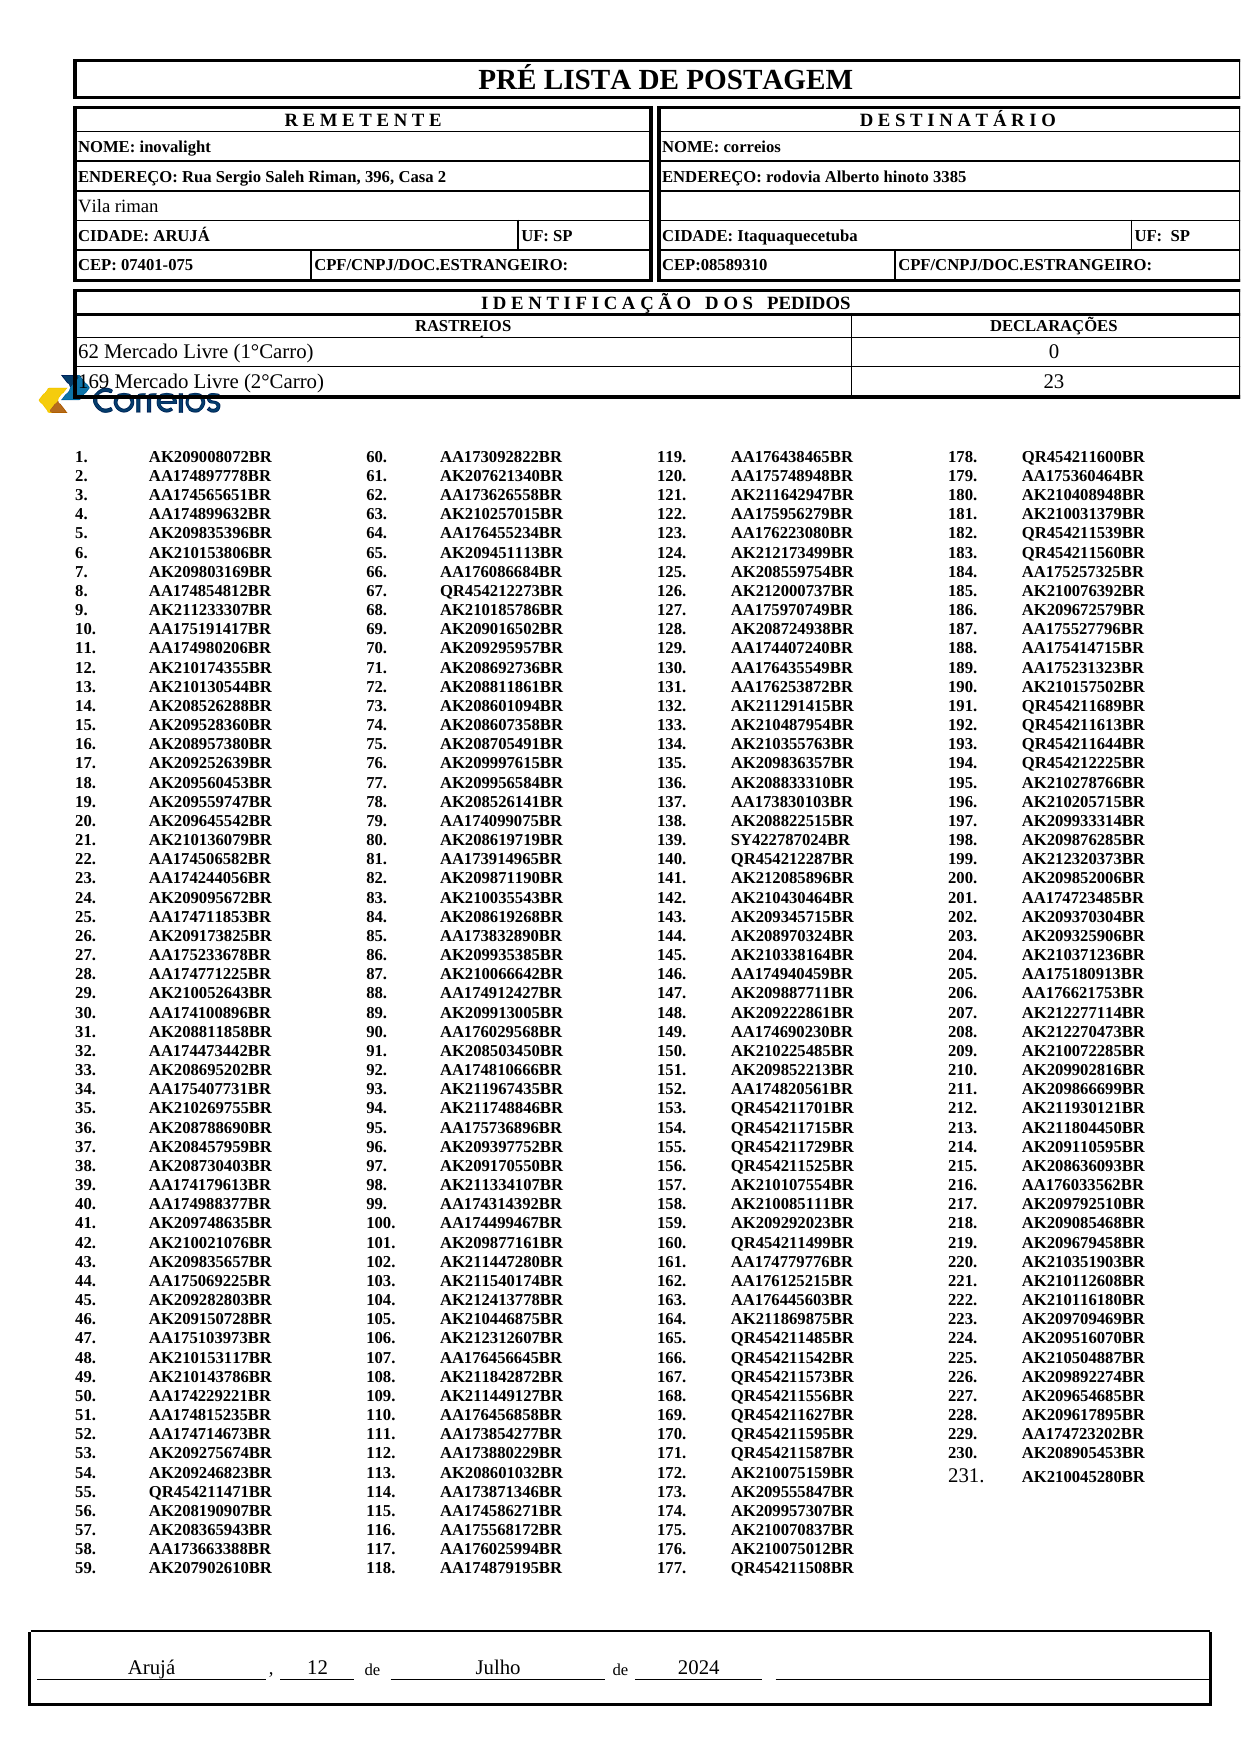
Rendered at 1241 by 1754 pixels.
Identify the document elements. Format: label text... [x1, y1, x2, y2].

list AK209913005BR [366, 1002, 620, 1022]
list AK209555847BR [657, 1482, 911, 1501]
list AA174897778BR [75, 466, 329, 485]
list AA173092822BR [366, 447, 620, 466]
list AK208559754BR [657, 562, 911, 581]
list AK212270473BR [948, 1022, 1240, 1041]
list AA174980206BR [75, 638, 329, 657]
list AA174815235BR [75, 1405, 329, 1424]
list AK208526141BR [366, 792, 620, 811]
list AK209876285BR [948, 830, 1240, 849]
list AK209246823BR [75, 1462, 329, 1482]
list AK209370304BR [948, 907, 1240, 926]
list AA176435549BR [657, 657, 911, 677]
list QR454211701BR [657, 1098, 911, 1117]
list QR454212287BR [657, 849, 911, 868]
list AA174711853BR [75, 907, 329, 926]
list AA175736896BR [366, 1117, 620, 1137]
list QR454211485BR [657, 1328, 911, 1347]
list AK211291415BR [657, 696, 911, 715]
list AA176456645BR [366, 1347, 620, 1367]
list AK209709469BR [948, 1309, 1240, 1328]
list AK209516070BR [948, 1328, 1240, 1347]
list AK208526288BR [75, 696, 329, 715]
list AK209933314BR [948, 811, 1240, 830]
list AA173663388BR [75, 1539, 329, 1558]
list AK211869875BR [657, 1309, 911, 1328]
list AA174899632BR [75, 504, 329, 523]
list AA174988377BR [75, 1194, 329, 1213]
list AK209397752BR [366, 1137, 620, 1156]
list AK210269755BR [75, 1098, 329, 1117]
list AK208970324BR [657, 926, 911, 945]
list AK209252639BR [75, 753, 329, 772]
list AK210076392BR [948, 581, 1240, 600]
list AK209292023BR [657, 1213, 911, 1232]
list AK208811858BR [75, 1022, 329, 1041]
list AK211449127BR [366, 1386, 620, 1405]
list AA173914965BR [366, 849, 620, 868]
list AA173830103BR [657, 792, 911, 811]
list AK209085468BR [948, 1213, 1240, 1232]
list AA175257325BR [948, 562, 1240, 581]
list AA176033562BR [948, 1175, 1240, 1194]
list AK209110595BR [948, 1137, 1240, 1156]
list AA175407731BR [75, 1079, 329, 1098]
list AK210157502BR [948, 677, 1240, 696]
list AA174586271BR [366, 1501, 620, 1520]
list AK208705491BR [366, 734, 620, 753]
list AA175527796BR [948, 619, 1240, 638]
list AA174179613BR [75, 1175, 329, 1194]
list AK209887711BR [657, 983, 911, 1002]
list AK209803169BR [75, 562, 329, 581]
list AA174244056BR [75, 868, 329, 887]
list AK210070837BR [657, 1520, 911, 1539]
list AK211842872BR [366, 1367, 620, 1386]
list AK211804450BR [948, 1117, 1240, 1137]
list AK212000737BR [657, 581, 911, 600]
list AK210035543BR [366, 887, 620, 907]
list AK210075159BR [657, 1462, 911, 1482]
list AK210371236BR [948, 945, 1240, 964]
list AK211642947BR [657, 485, 911, 504]
list AA174407240BR [657, 638, 911, 657]
list AA176086684BR [366, 562, 620, 581]
list QR454211556BR [657, 1386, 911, 1405]
list AK209836357BR [657, 753, 911, 772]
list AA176125215BR [657, 1271, 911, 1290]
list QR454212225BR [948, 753, 1240, 772]
list AA174499467BR [366, 1213, 620, 1232]
list AK211447280BR [366, 1252, 620, 1271]
list AK209935385BR [366, 945, 620, 964]
list AK210504887BR [948, 1347, 1240, 1367]
list AK210066642BR [366, 964, 620, 983]
list AA174879195BR [366, 1558, 620, 1577]
list AA174820561BR [657, 1079, 911, 1098]
list AA176621753BR [948, 983, 1240, 1002]
list AK210085111BR [657, 1194, 911, 1213]
list AK210257015BR [366, 504, 620, 523]
list AK208619268BR [366, 907, 620, 926]
list AK208788690BR [75, 1117, 329, 1137]
list QR454211542BR [657, 1347, 911, 1367]
list AA175956279BR [657, 504, 911, 523]
list AK210278766BR [948, 772, 1240, 792]
list QR454211715BR [657, 1117, 911, 1137]
list AK209997615BR [366, 753, 620, 772]
list AK210031379BR [948, 504, 1240, 523]
list AA176029568BR [366, 1022, 620, 1041]
list AK212312607BR [366, 1328, 620, 1347]
list AA174314392BR [366, 1194, 620, 1213]
list AK209325906BR [948, 926, 1240, 945]
list SY422787024BR [657, 830, 911, 849]
list AA175180913BR [948, 964, 1240, 983]
list AA174099075BR [366, 811, 620, 830]
list AK210174355BR [75, 657, 329, 677]
list AK210021076BR [75, 1232, 329, 1252]
list AK212085896BR [657, 868, 911, 887]
list AK208457959BR [75, 1137, 329, 1156]
list AK209957307BR [657, 1501, 911, 1520]
list AK209748635BR [75, 1213, 329, 1232]
list AK210408948BR [948, 485, 1240, 504]
list AK208619719BR [366, 830, 620, 849]
list AA174779776BR [657, 1252, 911, 1271]
list AK210072285BR [948, 1041, 1240, 1060]
list AA173854277BR [366, 1424, 620, 1443]
list AA176025994BR [366, 1539, 620, 1558]
list AK209345715BR [657, 907, 911, 926]
list QR454211729BR [657, 1137, 911, 1156]
list AK209559747BR [75, 792, 329, 811]
list AK209008072BR [75, 447, 329, 466]
list AA175069225BR [75, 1271, 329, 1290]
list AK210136079BR [75, 830, 329, 849]
list QR454211560BR [948, 542, 1240, 562]
list AK209170550BR [366, 1156, 620, 1175]
list QR454211689BR [948, 696, 1240, 715]
list AA175970749BR [657, 600, 911, 619]
list AK209654685BR [948, 1386, 1240, 1405]
list AK210351903BR [948, 1252, 1240, 1271]
list AK210153806BR [75, 542, 329, 562]
list AK208695202BR [75, 1060, 329, 1079]
list AK209617895BR [948, 1405, 1240, 1424]
list AA175568172BR [366, 1520, 620, 1539]
list AA173626558BR [366, 485, 620, 504]
list QR454211613BR [948, 715, 1240, 734]
list AA175233678BR [75, 945, 329, 964]
list QR454211600BR [948, 447, 1240, 466]
list AK207902610BR [75, 1558, 329, 1577]
list AK209852006BR [948, 868, 1240, 887]
list AA174771225BR [75, 964, 329, 983]
list AK209095672BR [75, 887, 329, 907]
list AA174473442BR [75, 1041, 329, 1060]
list AK210107554BR [657, 1175, 911, 1194]
list AA174100896BR [75, 1002, 329, 1022]
list AA174565651BR [75, 485, 329, 504]
list AK209871190BR [366, 868, 620, 887]
list AK211748846BR [366, 1098, 620, 1117]
list AA176253872BR [657, 677, 911, 696]
list AK209835396BR [75, 523, 329, 542]
list AK210205715BR [948, 792, 1240, 811]
list AK210446875BR [366, 1309, 620, 1328]
list AK208724938BR [657, 619, 911, 638]
list AK209528360BR [75, 715, 329, 734]
list AA175191417BR [75, 619, 329, 638]
list QR454211508BR [657, 1558, 911, 1577]
list AA174229221BR [75, 1386, 329, 1405]
list AK208905453BR [948, 1443, 1240, 1462]
list AK209835657BR [75, 1252, 329, 1271]
list AA174912427BR [366, 983, 620, 1002]
list AK208190907BR [75, 1501, 329, 1520]
list AK212277114BR [948, 1002, 1240, 1022]
list AK209792510BR [948, 1194, 1240, 1213]
list QR454211627BR [657, 1405, 911, 1424]
list AK209275674BR [75, 1443, 329, 1462]
list AA176456858BR [366, 1405, 620, 1424]
list AK209295957BR [366, 638, 620, 657]
list AK208365943BR [75, 1520, 329, 1539]
list AK210185786BR [366, 600, 620, 619]
list AK211233307BR [75, 600, 329, 619]
list AK209866699BR [948, 1079, 1240, 1098]
list AK212320373BR [948, 849, 1240, 868]
list AK209222861BR [657, 1002, 911, 1022]
list AK208811861BR [366, 677, 620, 696]
list AK208822515BR [657, 811, 911, 830]
list AK211540174BR [366, 1271, 620, 1290]
list AK208957380BR [75, 734, 329, 753]
list AK210355763BR [657, 734, 911, 753]
list AA173880229BR [366, 1443, 620, 1462]
list AA175103973BR [75, 1328, 329, 1347]
list QR454211539BR [948, 523, 1240, 542]
list AK207621340BR [366, 466, 620, 485]
list AK209892274BR [948, 1367, 1240, 1386]
list AK210130544BR [75, 677, 329, 696]
list AK210153117BR [75, 1347, 329, 1367]
list AK212173499BR [657, 542, 911, 562]
list AK210143786BR [75, 1367, 329, 1386]
list AK209956584BR [366, 772, 620, 792]
list AK210075012BR [657, 1539, 911, 1558]
list QR454211471BR [75, 1482, 329, 1501]
list AK210112608BR [948, 1271, 1240, 1290]
list AK211930121BR [948, 1098, 1240, 1117]
list AK212413778BR [366, 1290, 620, 1309]
list QR454211573BR [657, 1367, 911, 1386]
list AK209016502BR [366, 619, 620, 638]
list QR454211525BR [657, 1156, 911, 1175]
list AK208601032BR [366, 1462, 620, 1482]
list AA176445603BR [657, 1290, 911, 1309]
list AK210487954BR [657, 715, 911, 734]
list AK209672579BR [948, 600, 1240, 619]
list AA174506582BR [75, 849, 329, 868]
list AK208607358BR [366, 715, 620, 734]
list AK209852213BR [657, 1060, 911, 1079]
list AK209679458BR [948, 1232, 1240, 1252]
list AK208636093BR [948, 1156, 1240, 1175]
list AA174690230BR [657, 1022, 911, 1041]
list AK209451113BR [366, 542, 620, 562]
list AA175360464BR [948, 466, 1240, 485]
list AA173832890BR [366, 926, 620, 945]
list AA174810666BR [366, 1060, 620, 1079]
list AK209282803BR [75, 1290, 329, 1309]
list AA174854812BR [75, 581, 329, 600]
list QR454211587BR [657, 1443, 911, 1462]
list AK210225485BR [657, 1041, 911, 1060]
list AA175748948BR [657, 466, 911, 485]
list AK208601094BR [366, 696, 620, 715]
list AA174940459BR [657, 964, 911, 983]
list AK209877161BR [366, 1232, 620, 1252]
list QR454211595BR [657, 1424, 911, 1443]
list AK211967435BR [366, 1079, 620, 1098]
list AK210052643BR [75, 983, 329, 1002]
list AK208503450BR [366, 1041, 620, 1060]
list QR454212273BR [366, 581, 620, 600]
list AK209645542BR [75, 811, 329, 830]
list AA175231323BR [948, 657, 1240, 677]
list AK209173825BR [75, 926, 329, 945]
list QR454211499BR [657, 1232, 911, 1252]
list AK209902816BR [948, 1060, 1240, 1079]
list AA174714673BR [75, 1424, 329, 1443]
list QR454211644BR [948, 734, 1240, 753]
list AK208730403BR [75, 1156, 329, 1175]
list AK210430464BR [657, 887, 911, 907]
list AA174723485BR [948, 887, 1240, 907]
list AA173871346BR [366, 1482, 620, 1501]
list AK210338164BR [657, 945, 911, 964]
list AK210045280BR [948, 1462, 1240, 1487]
list AK209560453BR [75, 772, 329, 792]
list AA174723202BR [948, 1424, 1240, 1443]
list AK209150728BR [75, 1309, 329, 1328]
list AA176438465BR [657, 447, 911, 466]
list AK210116180BR [948, 1290, 1240, 1309]
list AA176223080BR [657, 523, 911, 542]
list AK208692736BR [366, 657, 620, 677]
list AK208833310BR [657, 772, 911, 792]
list AK211334107BR [366, 1175, 620, 1194]
list AA175414715BR [948, 638, 1240, 657]
list AA176455234BR [366, 523, 620, 542]
